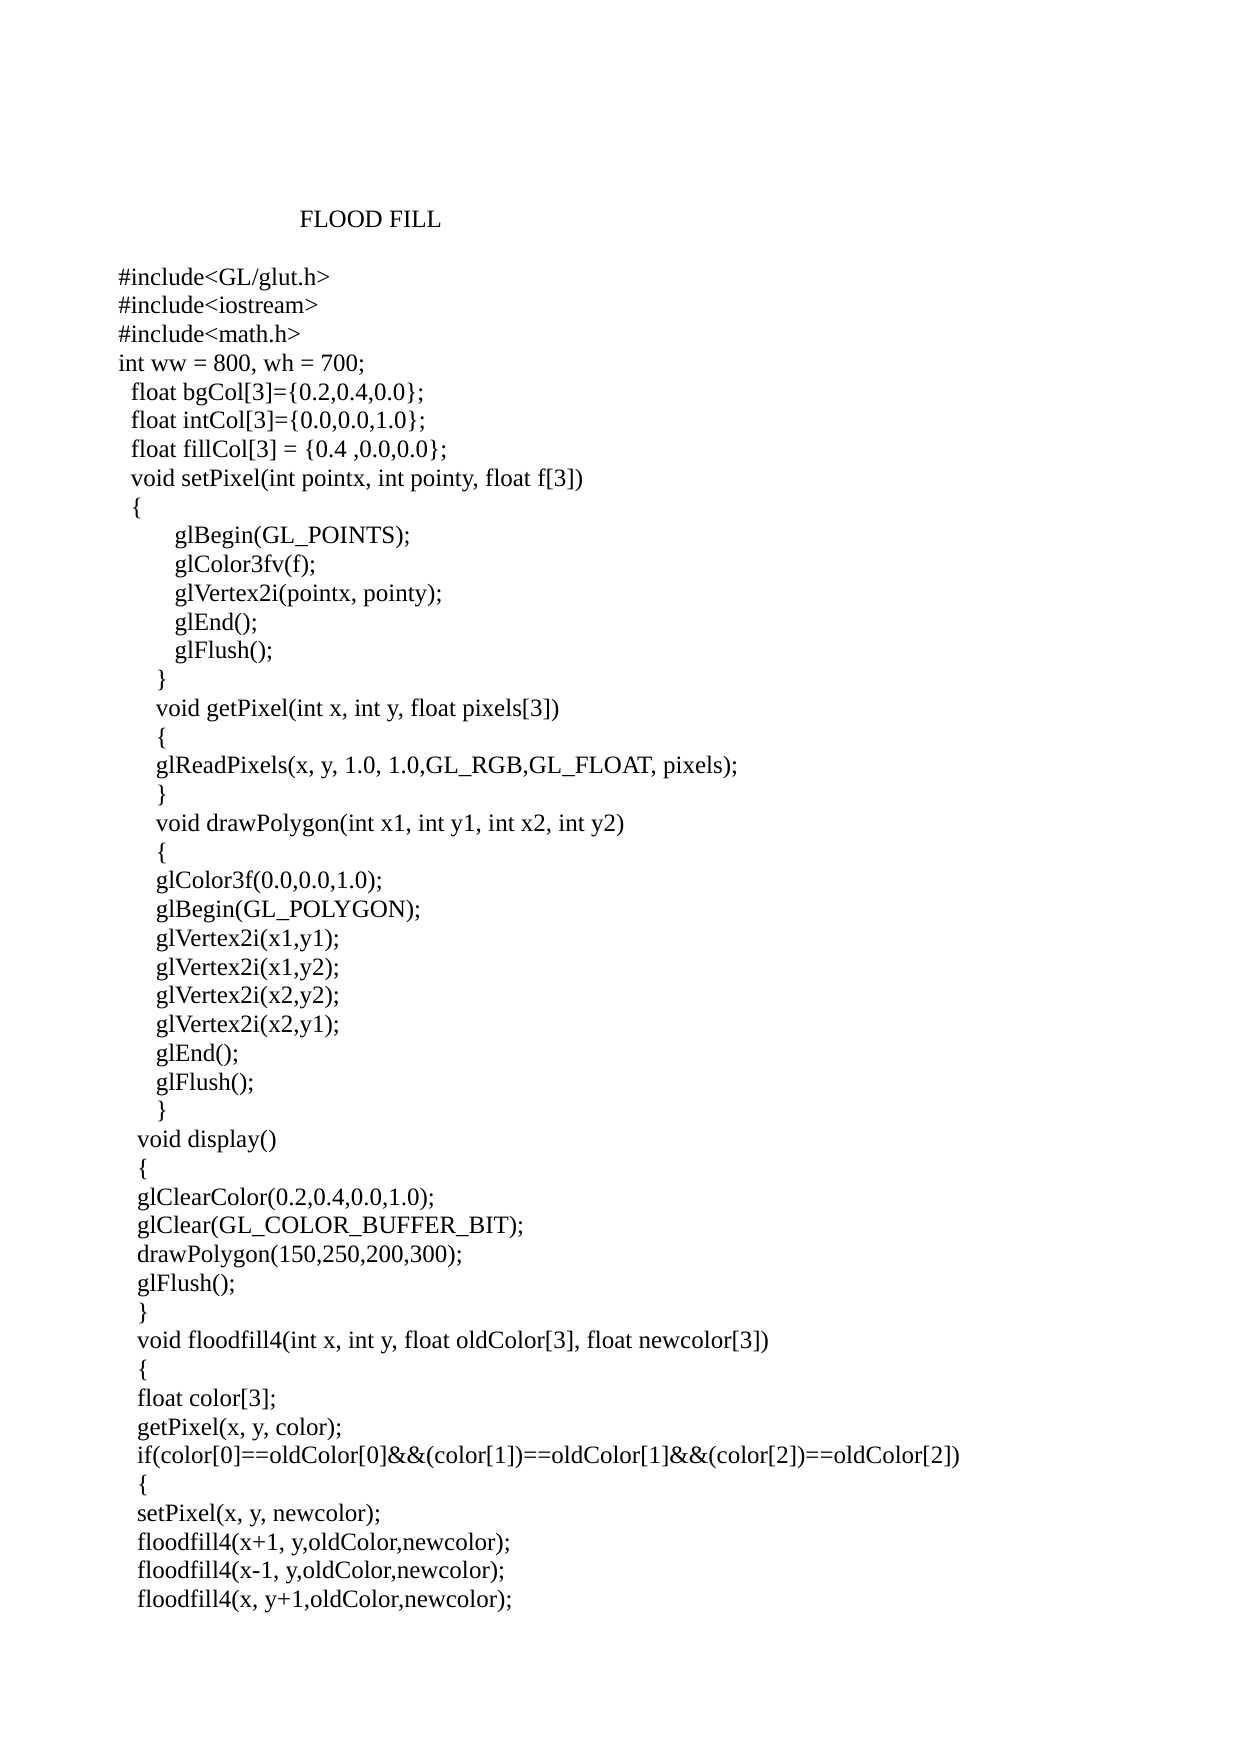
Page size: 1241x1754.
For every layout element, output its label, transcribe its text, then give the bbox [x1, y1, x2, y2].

text } [118, 664, 1122, 693]
text glVertex2i(x1,y2); [118, 952, 1122, 981]
text glEnd(); [118, 607, 1122, 636]
text glVertex2i(x1,y1); [118, 923, 1122, 952]
text { [118, 837, 1122, 866]
text void display() [118, 1124, 1122, 1153]
text { [118, 1153, 1122, 1182]
text void setPixel(int pointx, int pointy, float f[3]) [118, 463, 1122, 492]
text float bgCol[3]={0.2,0.4,0.0}; [118, 377, 1122, 406]
text float fillCol[3] = {0.4 ,0.0,0.0}; [118, 434, 1122, 463]
text float intCol[3]={0.0,0.0,1.0}; [118, 406, 1122, 434]
text { [118, 492, 1122, 521]
text FLOOD FILL [118, 204, 1122, 233]
text glColor3f(0.0,0.0,1.0); [118, 866, 1122, 894]
text floodfill4(x+1, y,oldColor,newcolor); [118, 1527, 1122, 1556]
text floodfill4(x, y+1,oldColor,newcolor); [118, 1584, 1122, 1613]
text #include<GL/glut.h> [118, 262, 1122, 291]
text glColor3fv(f); [118, 549, 1122, 578]
text if(color[0]==oldColor[0]&&(color[1])==oldColor[1]&&(color[2])==oldColor[2]) [118, 1441, 1122, 1469]
text { [118, 722, 1122, 751]
text void drawPolygon(int x1, int y1, int x2, int y2) [118, 808, 1122, 837]
text glReadPixels(x, y, 1.0, 1.0,GL_RGB,GL_FLOAT, pixels); [118, 751, 1122, 779]
text floodfill4(x-1, y,oldColor,newcolor); [118, 1556, 1122, 1584]
text drawPolygon(150,250,200,300); [118, 1239, 1122, 1268]
text glBegin(GL_POLYGON); [118, 894, 1122, 923]
text glEnd(); [118, 1038, 1122, 1067]
text glVertex2i(pointx, pointy); [118, 578, 1122, 607]
text float color[3]; [118, 1383, 1122, 1412]
text glVertex2i(x2,y1); [118, 1009, 1122, 1038]
text } [118, 1096, 1122, 1124]
text { [118, 1354, 1122, 1383]
text } [118, 779, 1122, 808]
text glFlush(); [118, 1268, 1122, 1297]
text { [118, 1469, 1122, 1498]
text int ww = 800, wh = 700; [118, 348, 1122, 377]
text } [118, 1297, 1122, 1326]
text glClear(GL_COLOR_BUFFER_BIT); [118, 1211, 1122, 1239]
text #include<math.h> [118, 319, 1122, 348]
text void getPixel(int x, int y, float pixels[3]) [118, 693, 1122, 722]
text #include<iostream> [118, 291, 1122, 319]
text void floodfill4(int x, int y, float oldColor[3], float newcolor[3]) [118, 1326, 1122, 1354]
text glFlush(); [118, 636, 1122, 664]
text glClearColor(0.2,0.4,0.0,1.0); [118, 1182, 1122, 1211]
text setPixel(x, y, newcolor); [118, 1498, 1122, 1527]
text glBegin(GL_POINTS); [118, 521, 1122, 549]
text getPixel(x, y, color); [118, 1412, 1122, 1441]
text glFlush(); [118, 1067, 1122, 1096]
text glVertex2i(x2,y2); [118, 981, 1122, 1009]
